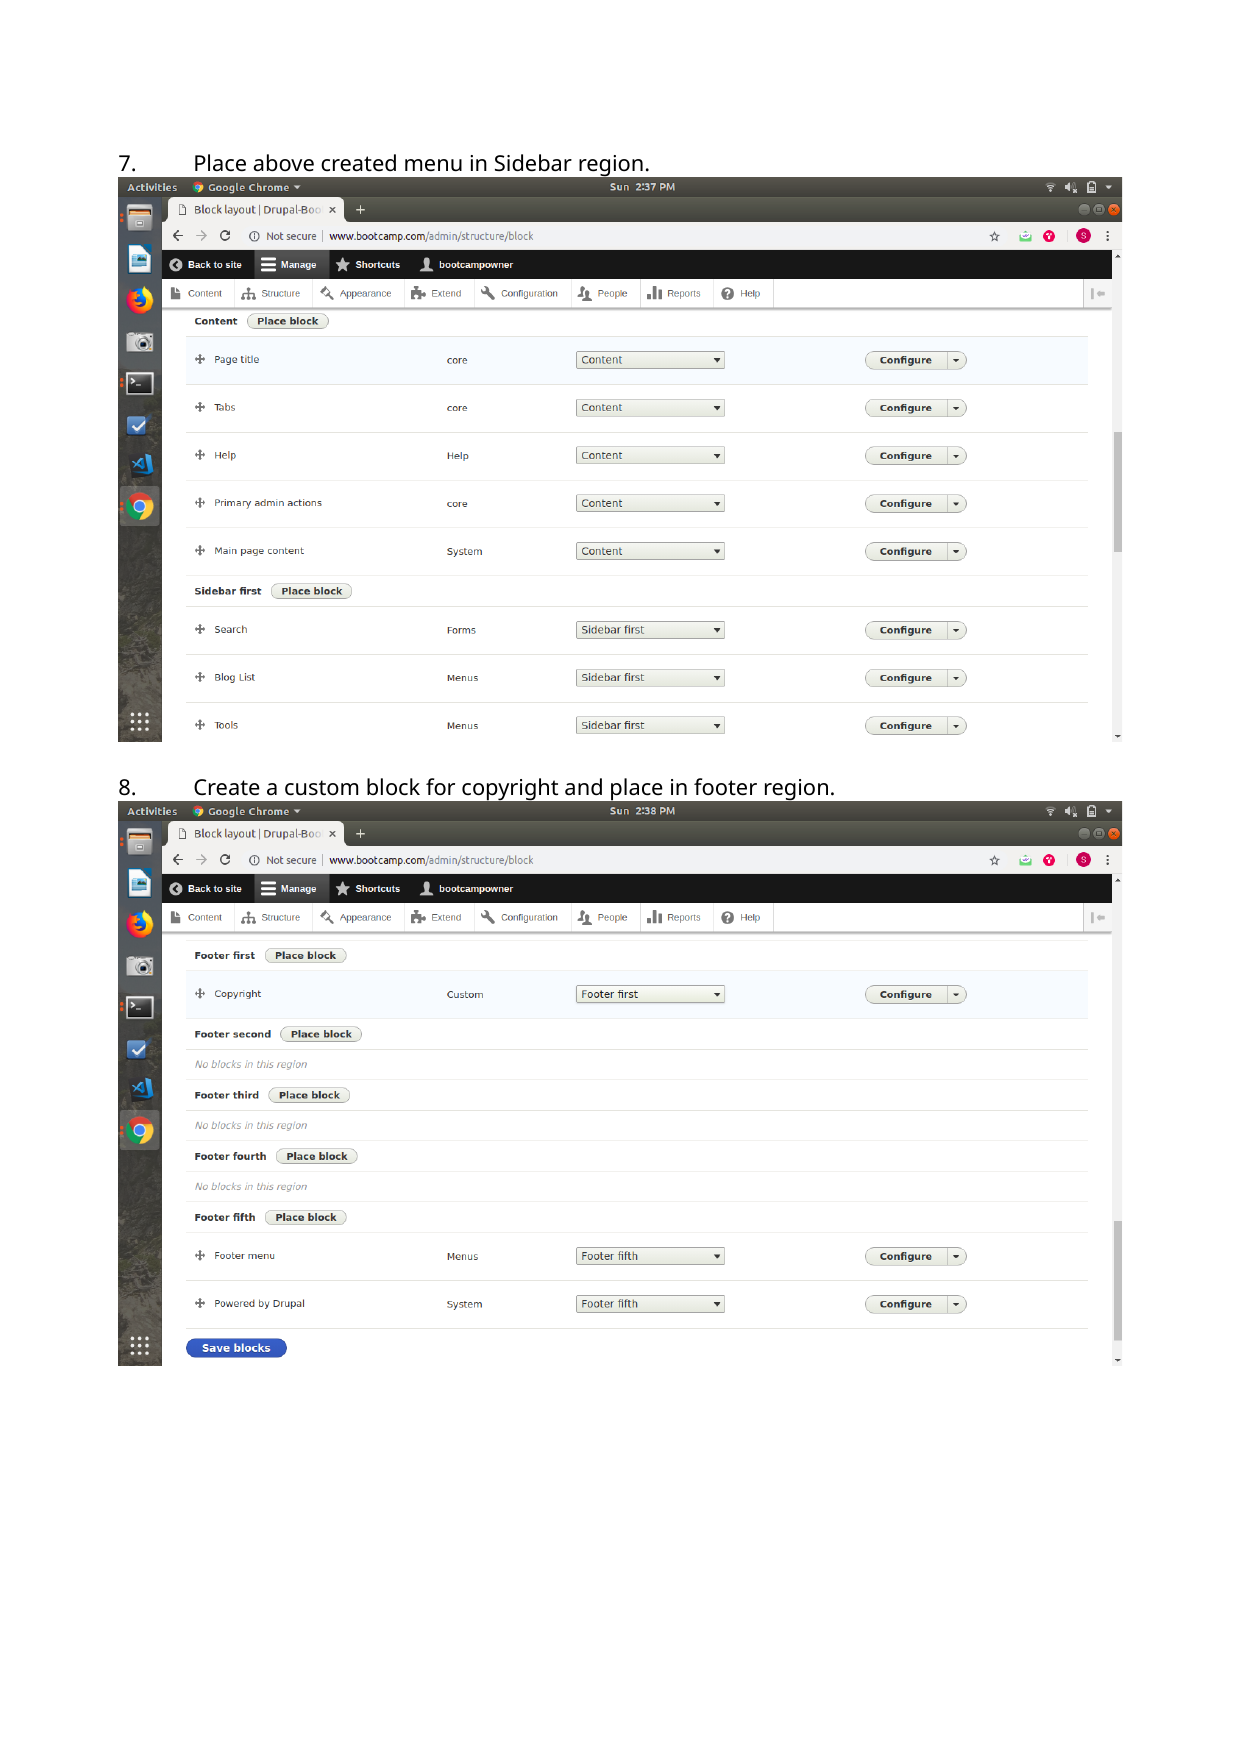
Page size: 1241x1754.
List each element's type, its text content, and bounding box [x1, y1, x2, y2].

list Create a custom block for copyright and place in footer region. [118, 772, 1122, 801]
picture [118, 801, 1123, 1366]
picture [118, 177, 1123, 742]
list Place above created menu in Sidebar region. [118, 148, 1122, 177]
